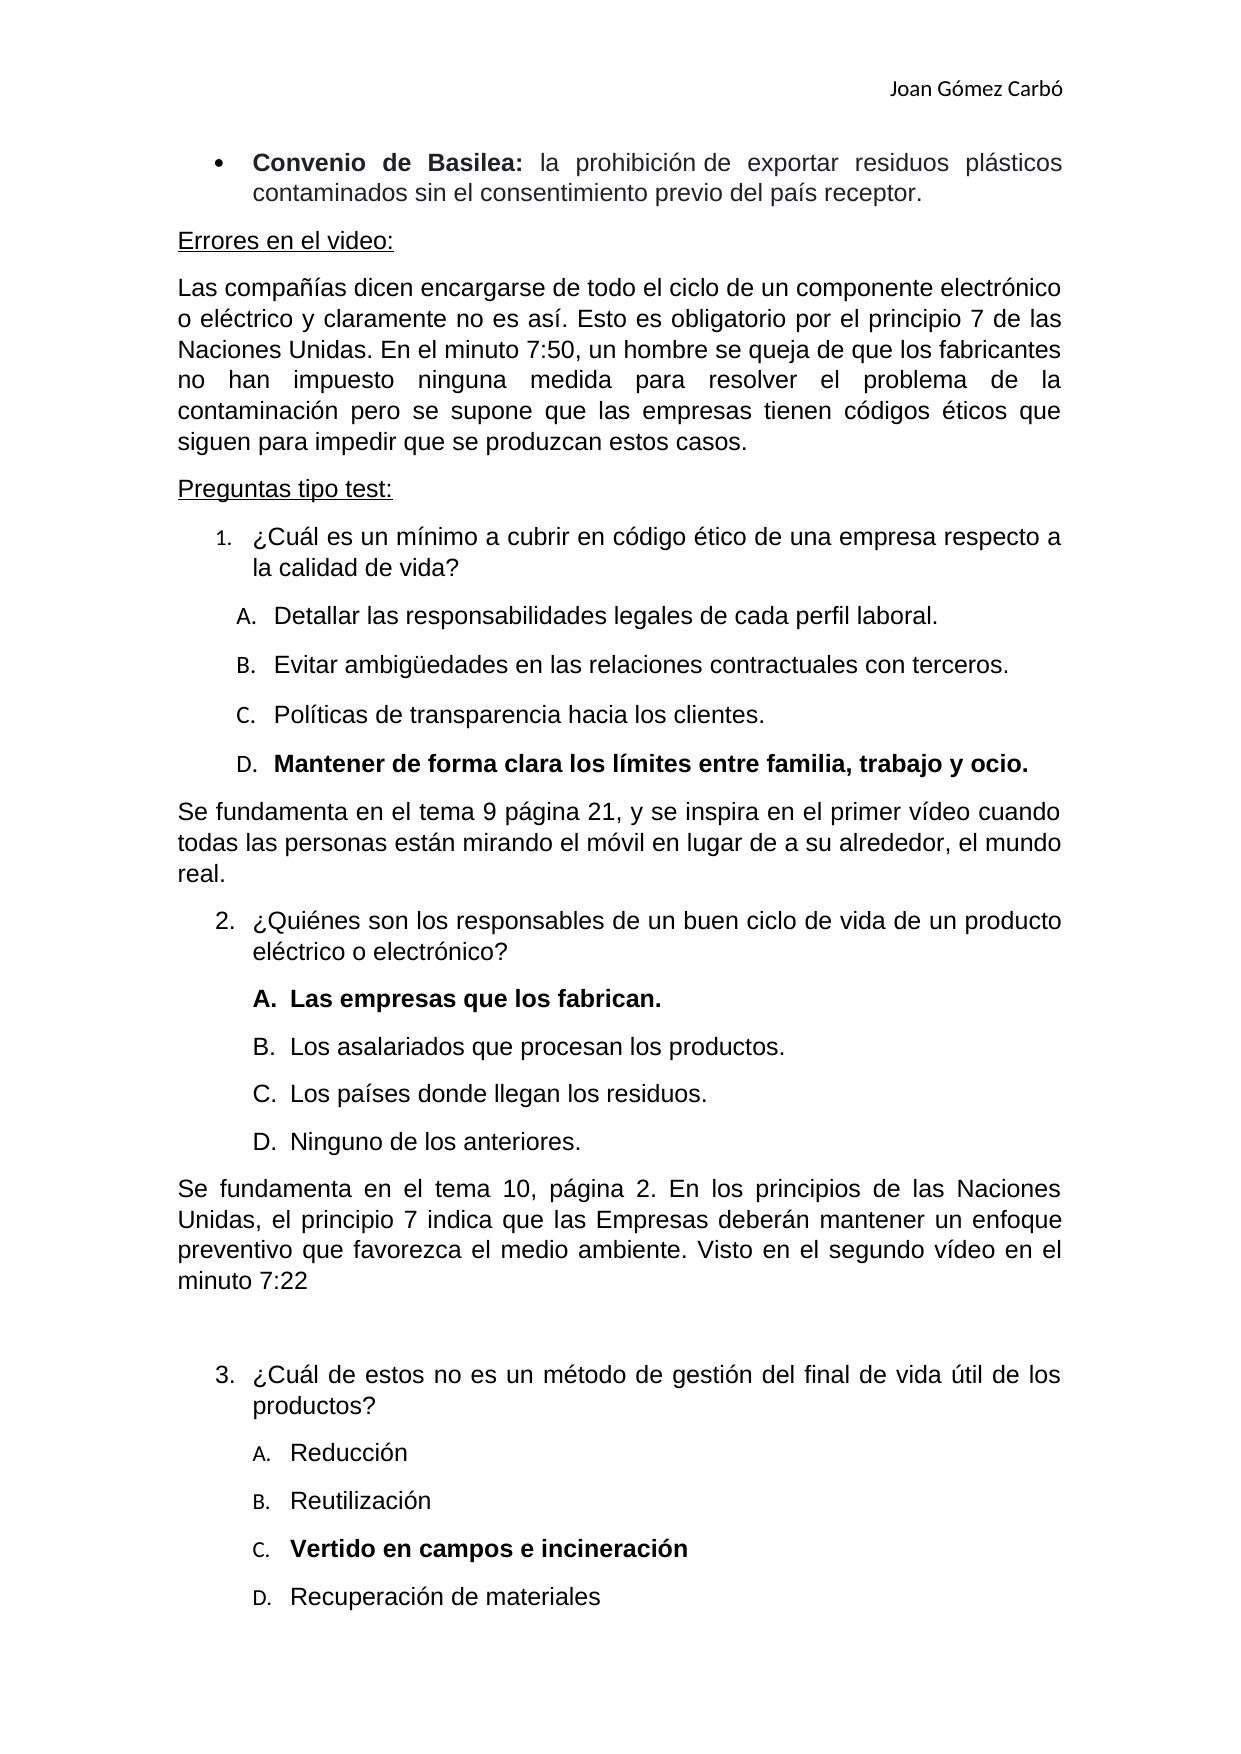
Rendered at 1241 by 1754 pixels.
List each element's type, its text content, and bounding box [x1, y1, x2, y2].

text Las compañías dicen encargarse de todo el ciclo de un componente electrónico o eléctrico y claramente no es así. Esto es obligatorio por el principio 7 de las Naciones Unidas. En el minuto 7:50, un hombre se queja de que los fabricantes no han impuesto ninguna medida para resolver el problema de la contaminación pero se supone que las empresas tienen códigos éticos que siguen para impedir que se produzcan estos casos. [177, 273, 1063, 456]
text Errores en el video: [177, 226, 1063, 254]
text Se fundamenta en el tema 10, página 2. En los principios de las Naciones Unidas, el principio 7 indica que las Empresas deberán mantener un enfoque preventivo que favorezca el medio ambiente. Visto en el segundo vídeo en el minuto 7:22 [177, 1174, 1063, 1295]
list ¿Cuál es un mínimo a cubrir en código ético de una empresa respecto a la calidad de vida? [215, 522, 1063, 582]
list ¿Cuál de estos no es un método de gestión del final de vida útil de los productos? [215, 1360, 1063, 1419]
list Las empresas que los fabrican. [252, 984, 1063, 1013]
text Preguntas tipo test: [177, 474, 1063, 503]
list Detallar las responsabilidades legales de cada perfil laboral. [236, 600, 1063, 631]
list Ninguno de los anteriores. [252, 1126, 1063, 1155]
list Mantener de forma clara los límites entre familia, trabajo y ocio. [236, 748, 1063, 778]
list Reutilización [252, 1486, 1063, 1515]
list Evitar ambigüedades en las relaciones contractuales con terceros. [236, 649, 1063, 680]
list Vertido en campos e incineración [252, 1534, 1063, 1563]
list ¿Quiénes son los responsables de un buen ciclo de vida de un producto eléctrico o electrónico? [215, 906, 1063, 966]
list Políticas de transparencia hacia los clientes. [236, 699, 1063, 729]
list Recuperación de materiales [252, 1582, 1063, 1611]
list Los asalariados que procesan los productos. [252, 1032, 1063, 1060]
text Se fundamenta en el tema 9 página 21, y se inspira en el primer vídeo cuando todas las personas están mirando el móvil en lugar de a su alrededor, el mundo real. [177, 797, 1063, 887]
list Reducción [252, 1438, 1063, 1467]
list Los países donde llegan los residuos. [252, 1079, 1063, 1108]
list Convenio de Basilea: la prohibición de exportar residuos plásticos contaminados sin el consentimiento previo del país receptor. [215, 148, 1063, 207]
